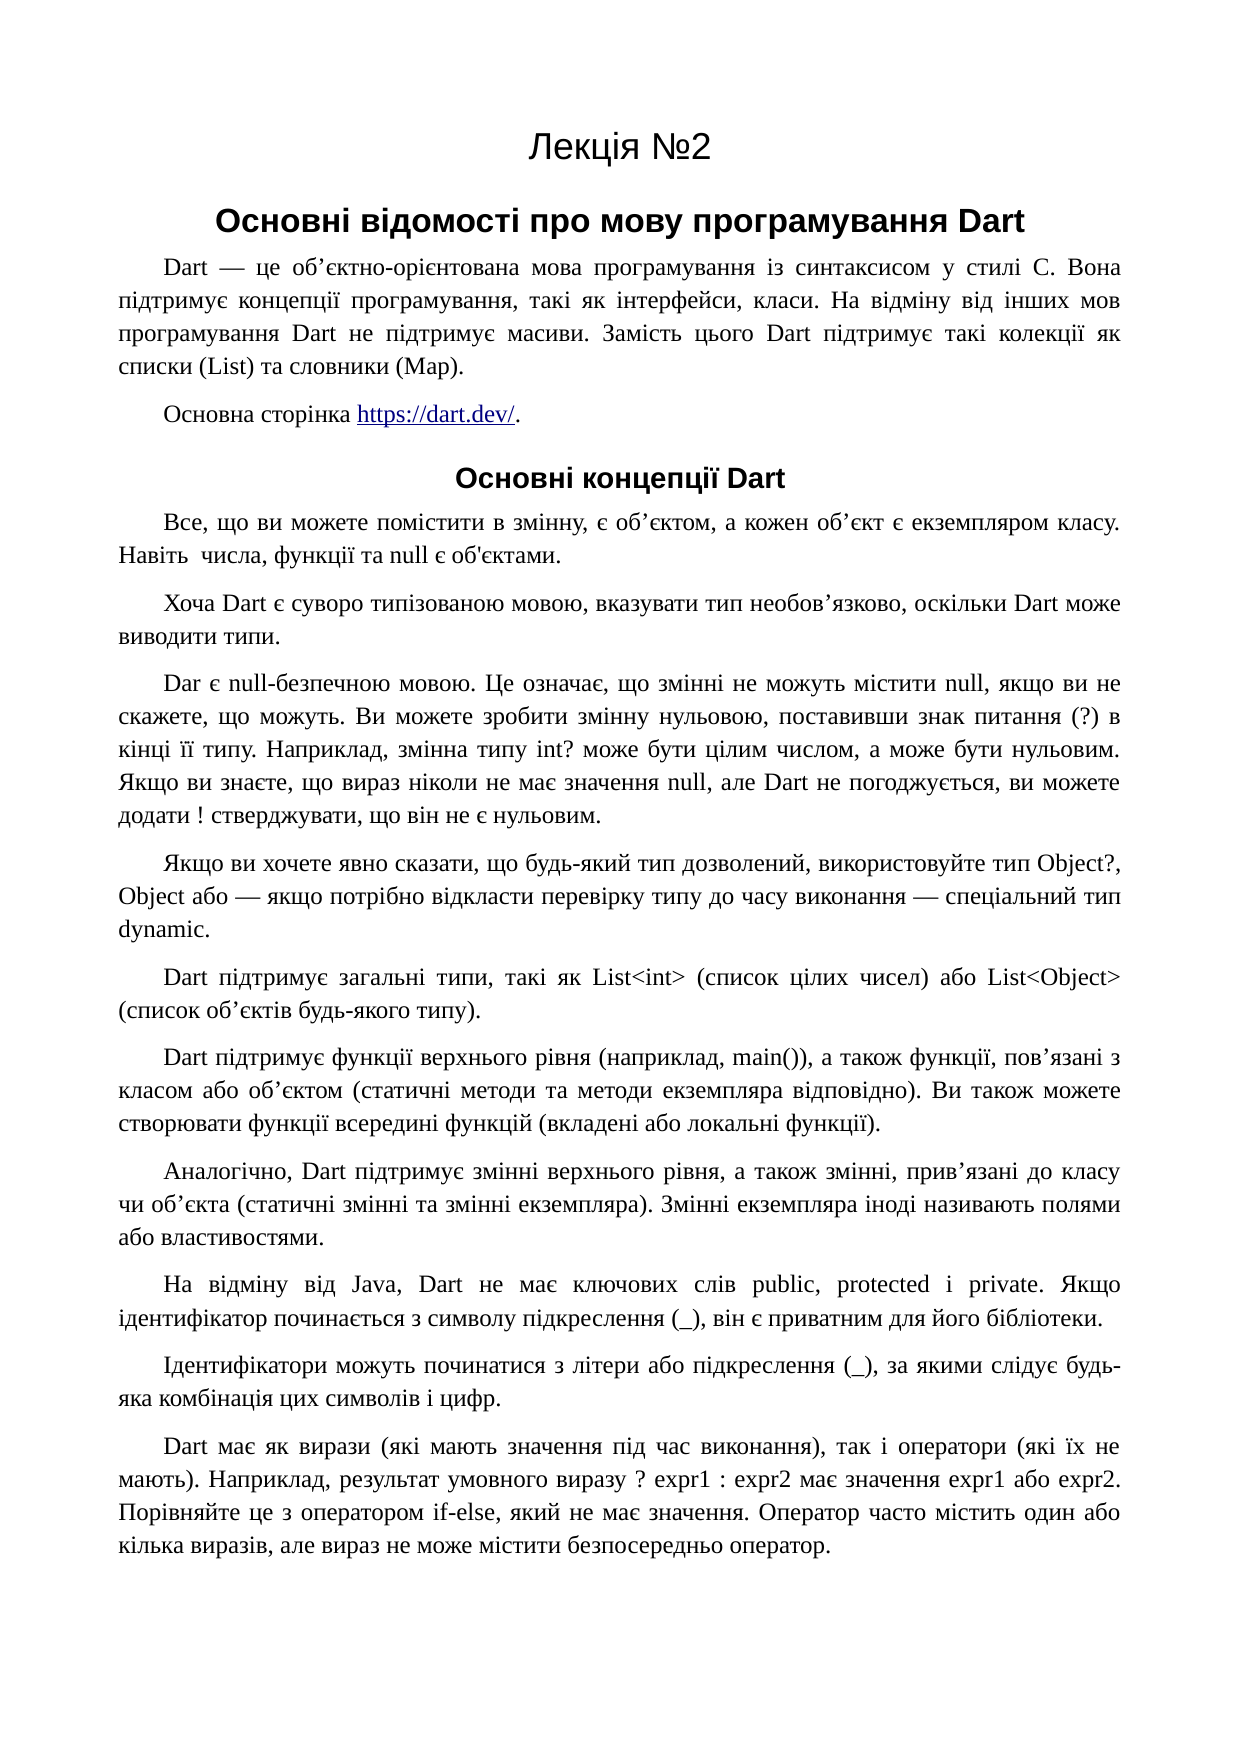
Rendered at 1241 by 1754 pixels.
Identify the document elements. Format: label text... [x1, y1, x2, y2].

text На відміну від Java, Dart не має ключових слів public, protected і private. Якщо ідентифікатор починається з символу підкреслення (_), він є приватним для його бібліотеки. [118, 1269, 1122, 1331]
text Аналогічно, Dart підтримує змінні верхнього рівня, а також змінні, прив’язані до класу чи об’єкта (статичні змінні та змінні екземпляра). Змінні екземпляра іноді називають полями або властивостями. [118, 1156, 1122, 1251]
text Основна сторінка https://dart.dev/. [118, 399, 1122, 427]
text Dar є null-безпечною мовою. Це означає, що змінні не можуть містити null, якщо ви не скажете, що можуть. Ви можете зробити змінну нульовою, поставивши знак питання (?) в кінці її типу. Наприклад, змінна типу int? може бути цілим числом, а може бути нульовим. Якщо ви знаєте, що вираз ніколи не має значення null, але Dart не погоджується, ви можете додати ! стверджувати, що він не є нульовим. [118, 668, 1122, 829]
subtitle Основні відомості про мову програмування Dart [118, 201, 1122, 239]
text Хоча Dart є суворо типізованою мовою, вказувати тип необов’язково, оскільки Dart може виводити типи. [118, 588, 1122, 649]
subtitle Лекція №2 [118, 124, 1122, 167]
text Dart підтримує загальні типи, такі як List<int> (список цілих чисел) або List<Object> (список об’єктів будь-якого типу). [118, 962, 1122, 1023]
subtitle Основні концепції Dart [121, 461, 1119, 494]
text Dart підтримує функції верхнього рівня (наприклад, main()), а також функції, пов’язані з класом або об’єктом (статичні методи та методи екземпляра відповідно). Ви також можете створювати функції всередині функцій (вкладені або локальні функції). [118, 1042, 1122, 1137]
text Якщо ви хочете явно сказати, що будь-який тип дозволений, використовуйте тип Object?, Object або — якщо потрібно відкласти перевірку типу до часу виконання — спеціальний тип dynamic. [118, 848, 1122, 943]
text Ідентифікатори можуть починатися з літери або підкреслення (_), за якими слідує будь-яка комбінація цих символів і цифр. [118, 1350, 1122, 1412]
text Dart має як вирази (які мають значення під час виконання), так і оператори (які їх не мають). Наприклад, результат умовного виразу ? expr1 : expr2 має значення expr1 або expr2. Порівняйте це з оператором if-else, який не має значення. Оператор часто містить один або кілька виразів, але вираз не може містити безпосередньо оператор. [118, 1431, 1122, 1559]
text Все, що ви можете помістити в змінну, є об’єктом, а кожен об’єкт є екземпляром класу. Навіть числа, функції та null є об'єктами. [118, 507, 1122, 569]
text Dart — це об’єктно-орієнтована мова програмування із синтаксисом у стилі C. Вона підтримує концепції програмування, такі як інтерфейси, класи. На відміну від інших мов програмування Dart не підтримує масиви. Замість цього Dart підтримує такі колекції як списки (List) та словники (Map). [118, 252, 1122, 380]
